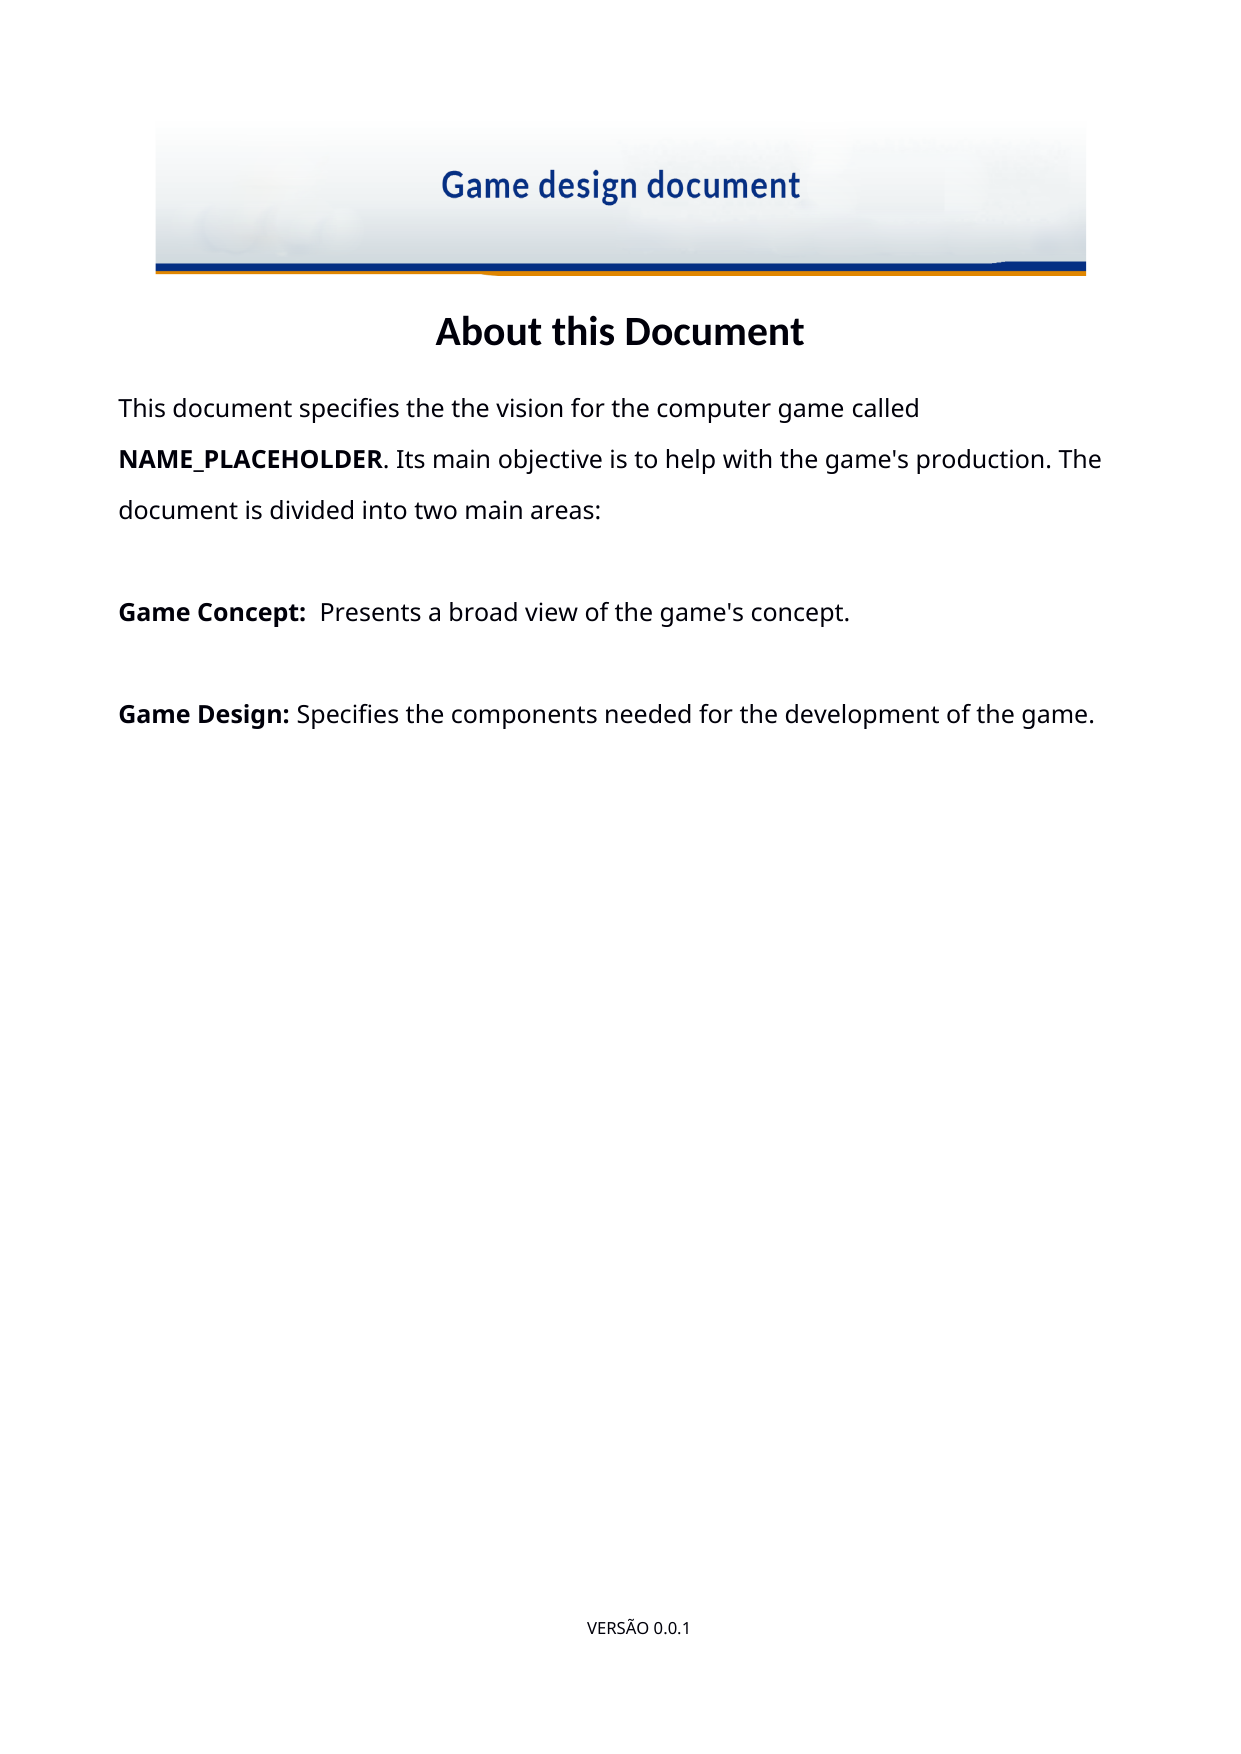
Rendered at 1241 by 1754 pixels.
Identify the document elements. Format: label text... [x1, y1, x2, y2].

text Game Design: Specifies the components needed for the development of the game. [118, 696, 1122, 731]
text Game Concept: Presents a broad view of the game's concept. [118, 594, 1122, 628]
text About this Document [118, 305, 1122, 356]
text This document specifies the the vision for the computer game called NAME_PLACEHOLDER. Its main objective is to help with the game's production. The document is divided into two main areas: [118, 390, 1122, 526]
